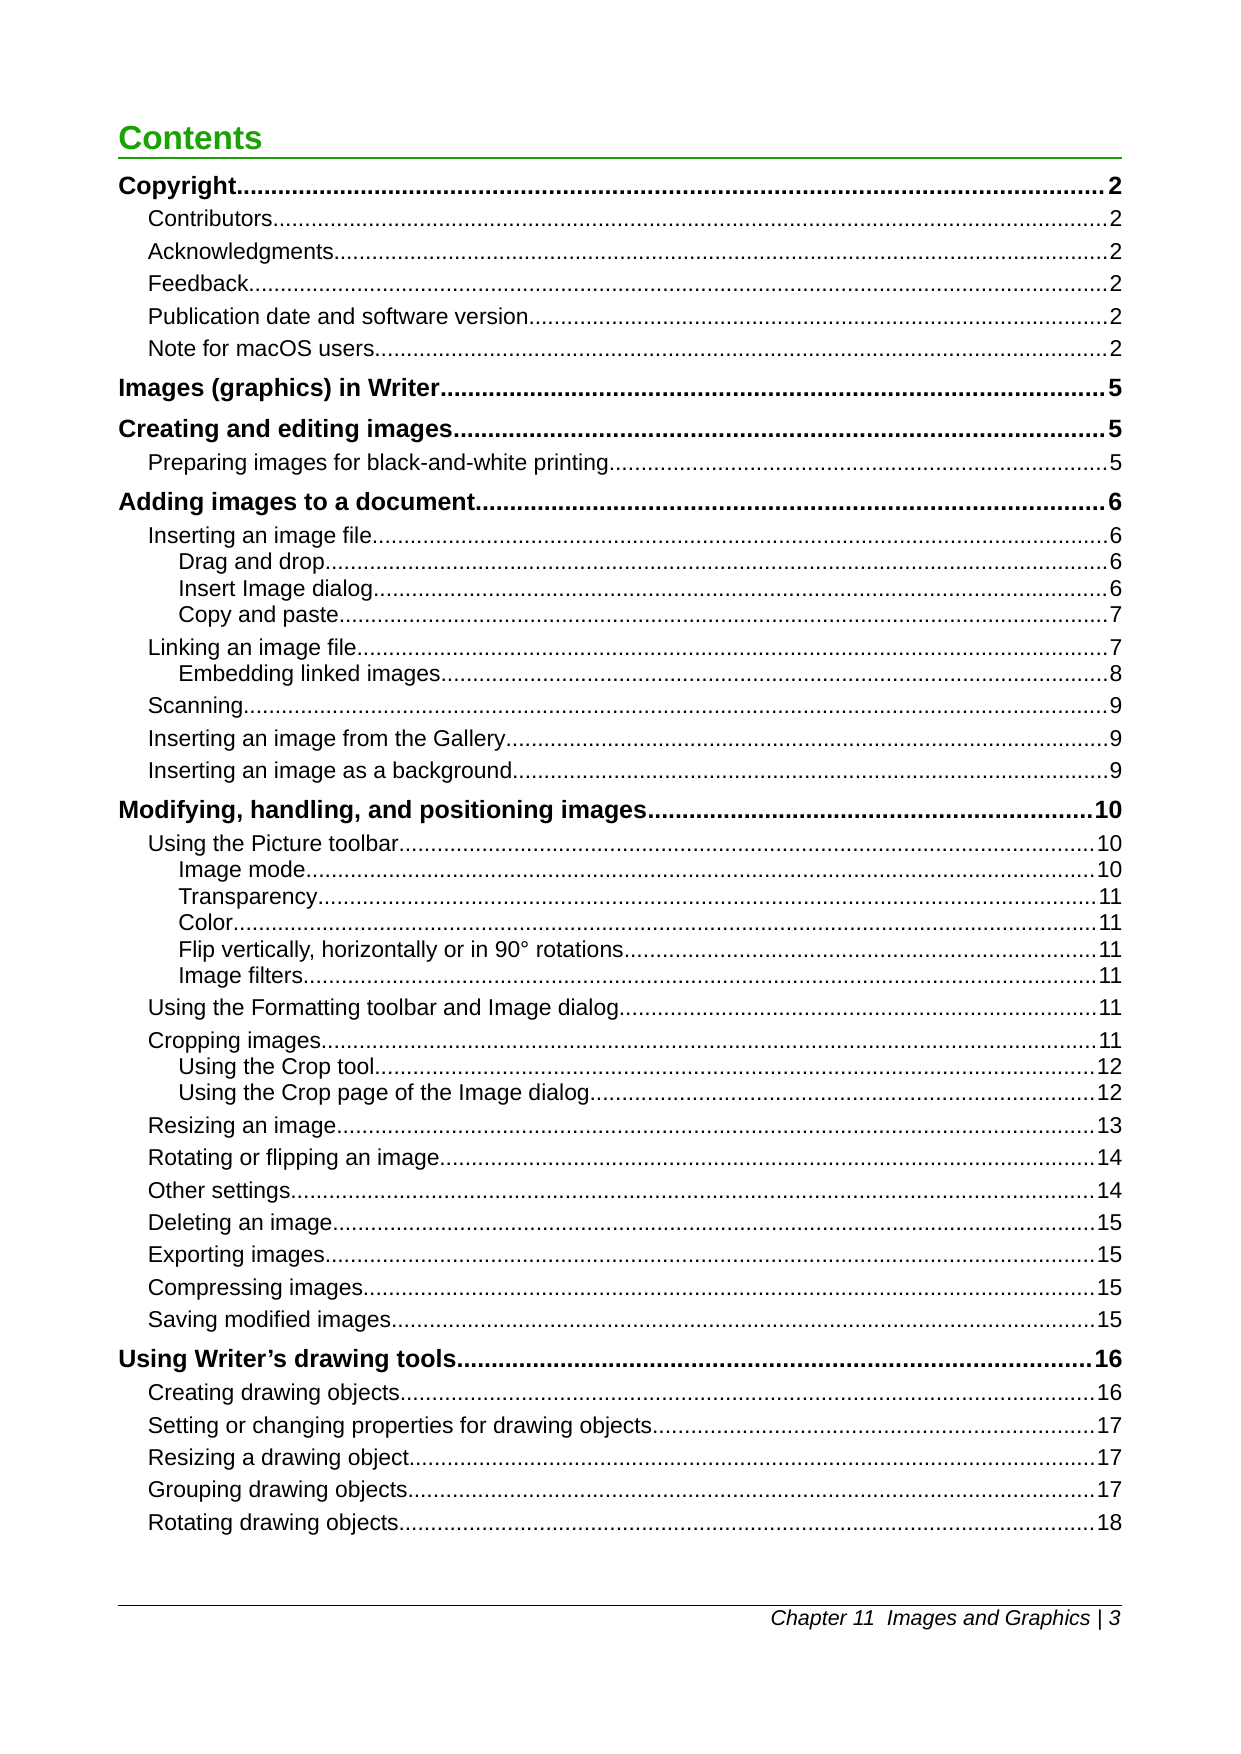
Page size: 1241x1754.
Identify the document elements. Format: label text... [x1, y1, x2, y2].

text Resizing a drawing object 17 [148, 1444, 1122, 1470]
text Image mode 10 [178, 856, 1122, 883]
text Resizing an image 13 [148, 1112, 1122, 1138]
text Using the Formatting toolbar and Image dialog 11 [148, 994, 1122, 1021]
text Using the Crop tool 12 [178, 1053, 1122, 1079]
text Inserting an image as a background 9 [148, 757, 1122, 783]
text Cropping images 11 [148, 1027, 1122, 1053]
text Rotating drawing objects 18 [148, 1509, 1122, 1535]
text Embedding linked images 8 [178, 660, 1122, 686]
text Setting or changing properties for drawing objects 17 [148, 1412, 1122, 1438]
text Copyright 2 [118, 171, 1122, 199]
text Contributors 2 [148, 205, 1122, 232]
text Adding images to a document 6 [118, 487, 1122, 516]
text Grouping drawing objects 17 [148, 1476, 1122, 1503]
text Rotating or flipping an image 14 [148, 1144, 1122, 1171]
text Using the Crop page of the Image dialog 12 [178, 1079, 1122, 1106]
text Note for macOS users 2 [148, 335, 1122, 361]
text Saving modified images 15 [148, 1306, 1122, 1332]
text Creating and editing images 5 [118, 414, 1122, 443]
text Flip vertically, horizontally or in 90° rotations 11 [178, 936, 1122, 962]
text Linking an image file 7 [148, 633, 1122, 660]
text Preparing images for black-and-white printing 5 [148, 449, 1122, 475]
text Inserting an image file 6 [148, 522, 1122, 548]
text Deleting an image 15 [148, 1209, 1122, 1235]
text Publication date and software version 2 [148, 303, 1122, 329]
text Transparency 11 [178, 883, 1122, 909]
text Using Writer’s drawing tools 16 [118, 1344, 1122, 1373]
text Exporting images 15 [148, 1241, 1122, 1268]
text Images (graphics) in Writer 5 [118, 373, 1122, 402]
text Acknowledgments 2 [148, 238, 1122, 264]
text Creating drawing objects 16 [148, 1379, 1122, 1406]
text Copy and paste 7 [178, 601, 1122, 627]
text Compressing images 15 [148, 1274, 1122, 1300]
text Scanning 9 [148, 692, 1122, 718]
text Modifying, handling, and positioning images 10 [118, 795, 1122, 824]
text Insert Image dialog 6 [178, 575, 1122, 601]
text Other settings 14 [148, 1177, 1122, 1203]
text Inserting an image from the Gallery 9 [148, 724, 1122, 751]
text Color 11 [178, 909, 1122, 936]
text Feedback 2 [148, 270, 1122, 297]
text Image filters 11 [178, 962, 1122, 988]
subtitle Contents [118, 118, 1122, 157]
text Using the Picture toolbar 10 [148, 830, 1122, 856]
text Drag and drop 6 [178, 548, 1122, 575]
